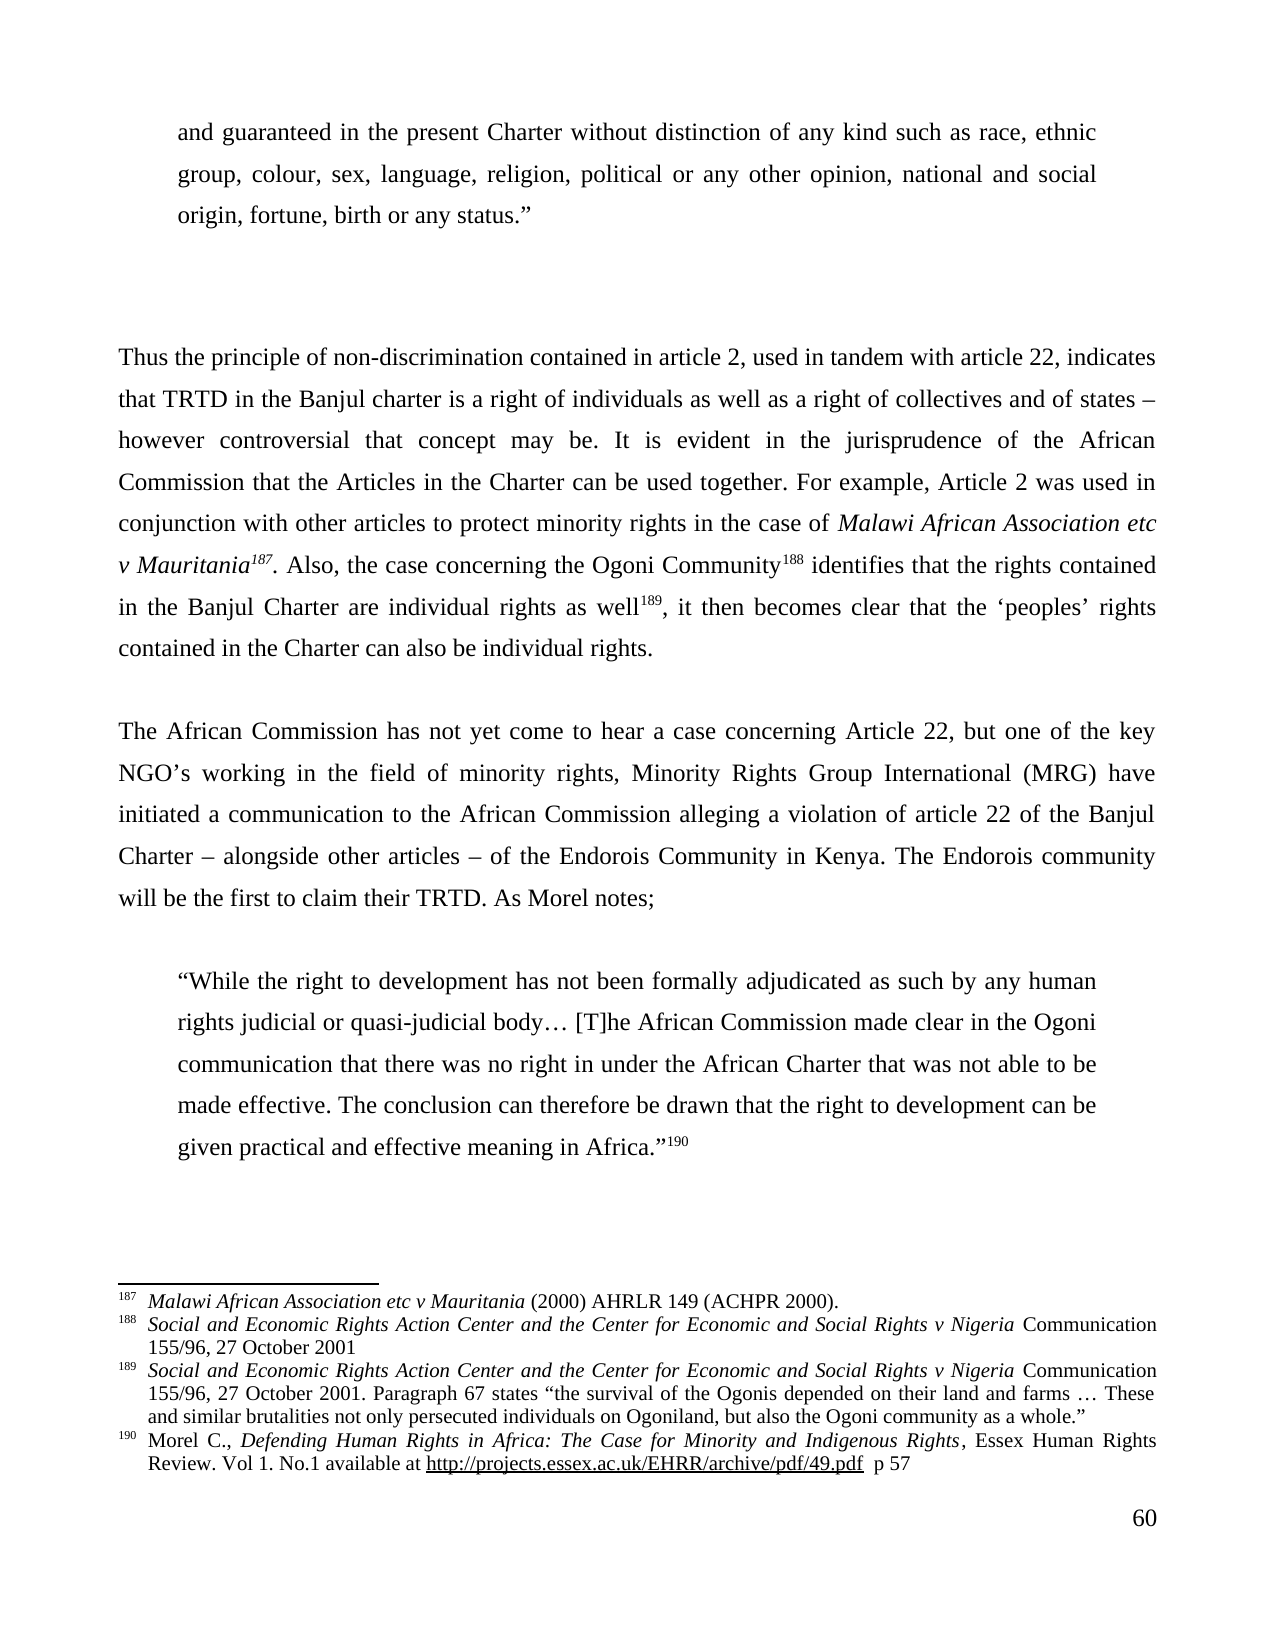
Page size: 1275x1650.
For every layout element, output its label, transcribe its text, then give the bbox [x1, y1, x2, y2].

text and guaranteed in the present Charter without distinction of any kind such as race, ethnic group, colour, sex, language, religion, political or any other opinion, national and social origin, fortune, birth or any status.” [177, 118, 1098, 229]
text Malawi African Association etc v Mauritania (2000) AHRLR 149 (ACHPR 2000). [118, 1290, 1157, 1313]
text The African Commission has not yet come to hear a case concerning Article 22, but one of the key NGO’s working in the field of minority rights, Minority Rights Group International (MRG) have initiated a communication to the African Commission alleging a violation of article 22 of the Banjul Charter – alongside other articles – of the Endorois Community in Kenya. The Endorois community will be the first to claim their TRTD. As Morel notes; [118, 717, 1157, 911]
text Social and Economic Rights Action Center and the Center for Economic and Social Rights v Nigeria Communication 155/96, 27 October 2001 [118, 1313, 1157, 1359]
text Morel C., Defending Human Rights in Africa: The Case for Minority and Indigenous Rights, Essex Human Rights Review. Vol 1. No.1 available at http://projects.essex.ac.uk/EHRR/archive/pdf/49.pdf p 57 [118, 1428, 1157, 1475]
text Social and Economic Rights Action Center and the Center for Economic and Social Rights v Nigeria Communication 155/96, 27 October 2001. Paragraph 67 states “the survival of the Ogonis depended on their land and farms … These and similar brutalities not only persecuted individuals on Ogoniland, but also the Ogoni community as a whole.” [118, 1359, 1157, 1428]
text Thus the principle of non-discrimination contained in article 2, used in tandem with article 22, indicates that TRTD in the Banjul charter is a right of individuals as well as a right of collectives and of states – however controversial that concept may be. It is evident in the jurisprudence of the African Commission that the Articles in the Charter can be used together. For example, Article 2 was used in conjunction with other articles to protect minority rights in the case of Malawi African Association etc v Mauritania. Also, the case concerning the Ogoni Community identifies that the rights contained in the Banjul Charter are individual rights as well, it then becomes clear that the ‘peoples’ rights contained in the Charter can also be individual rights. [118, 343, 1157, 662]
text “While the right to development has not been formally adjudicated as such by any human rights judicial or quasi-judicial body… [T]he African Commission made clear in the Ogoni communication that there was no right in under the African Charter that was not able to be made effective. The conclusion can therefore be drawn that the right to development can be given practical and effective meaning in Africa.” [177, 967, 1098, 1161]
